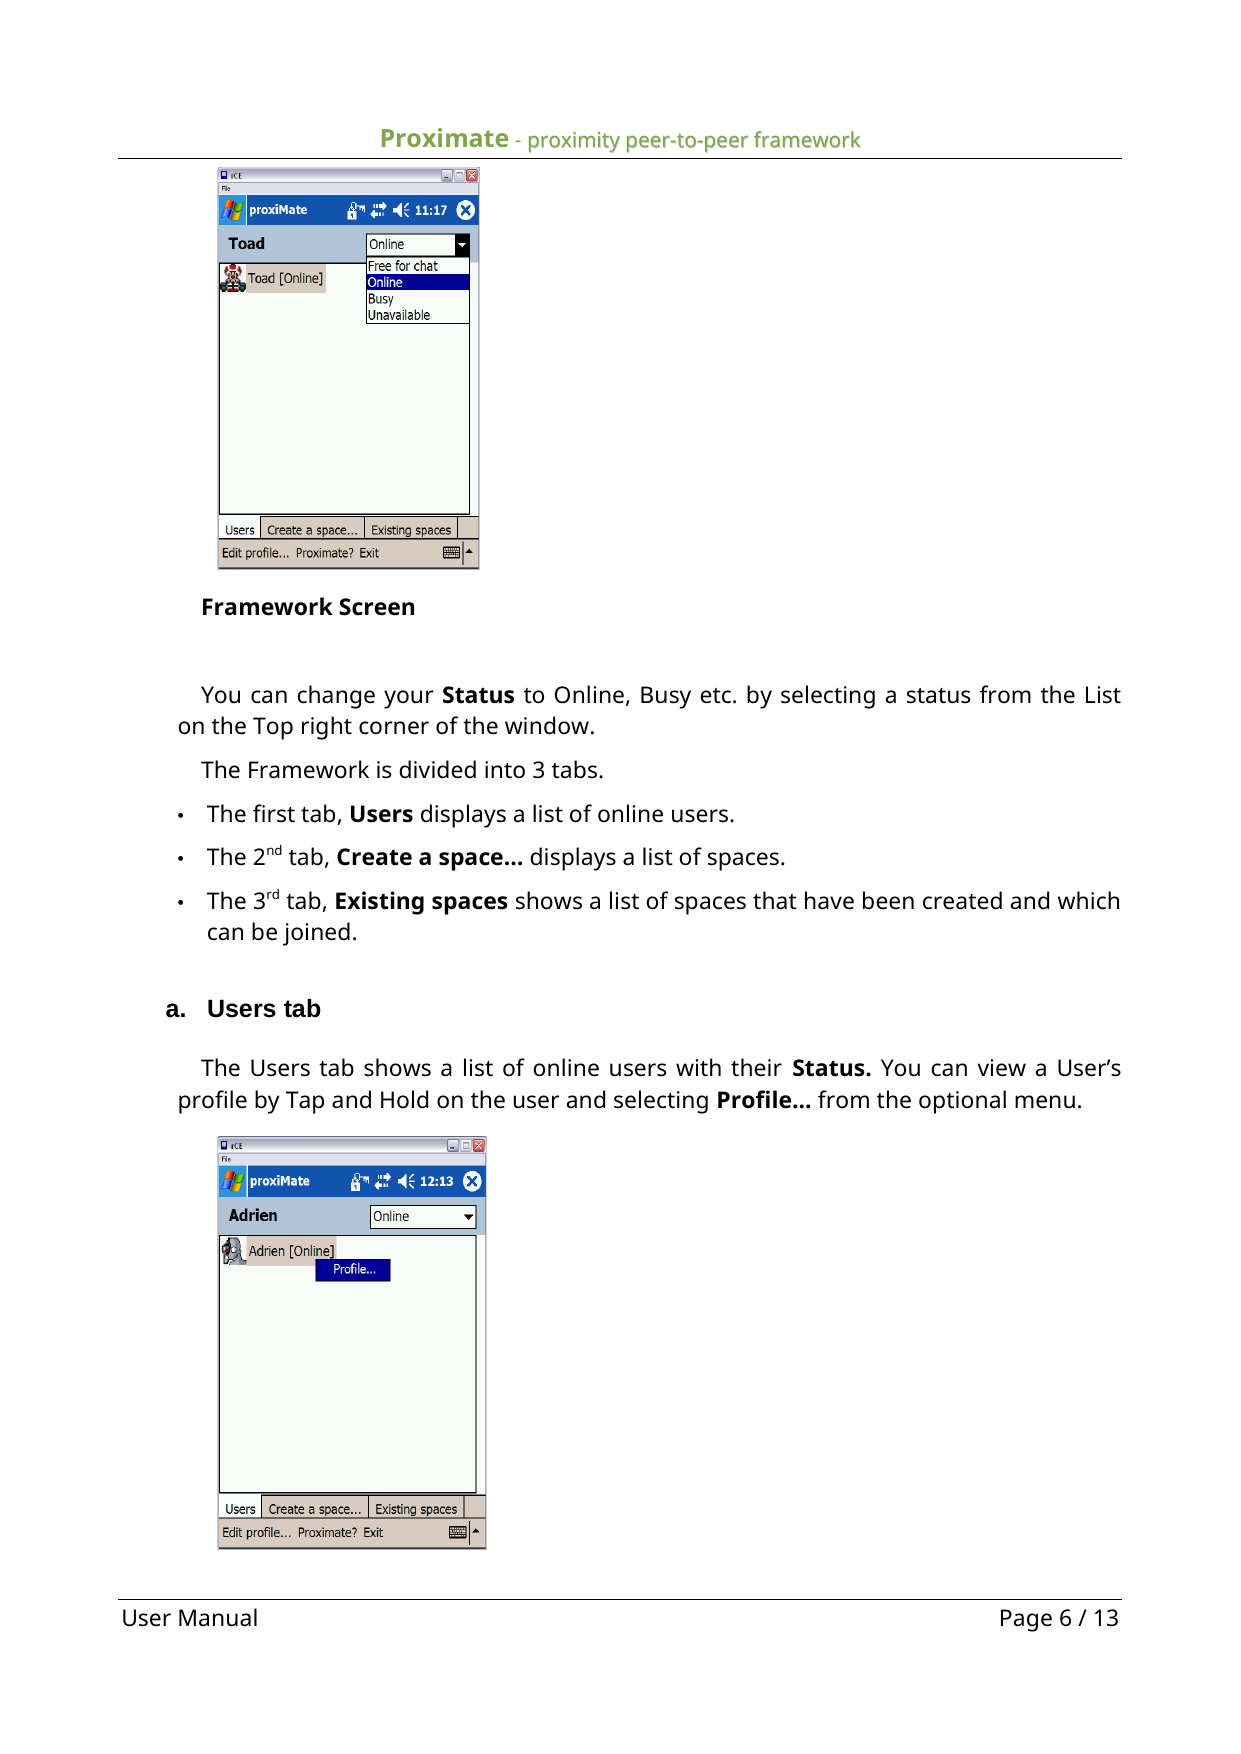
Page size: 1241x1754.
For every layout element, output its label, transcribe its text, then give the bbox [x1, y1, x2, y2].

picture [217, 167, 480, 570]
text The Users tab shows a list of online users with their Status. You can view a User’s profile by Tap and Hold on the user and selecting Profile… from the optional menu. [177, 1052, 1122, 1115]
list The first tab, Users displays a list of online users. [177, 797, 1122, 829]
text You can change your Status to Online, Busy etc. by selecting a status from the List on the Top right corner of the window. [177, 679, 1122, 741]
text Framework Screen [177, 591, 1122, 622]
list The 3rd tab, Existing spaces shows a list of spaces that have been created and which can be joined. [177, 885, 1122, 947]
picture [217, 1136, 487, 1550]
subtitle Users tab [165, 995, 1122, 1023]
list The 2nd tab, Create a space… displays a list of spaces. [177, 841, 1122, 872]
text The Framework is divided into 3 tabs. [177, 754, 1122, 785]
